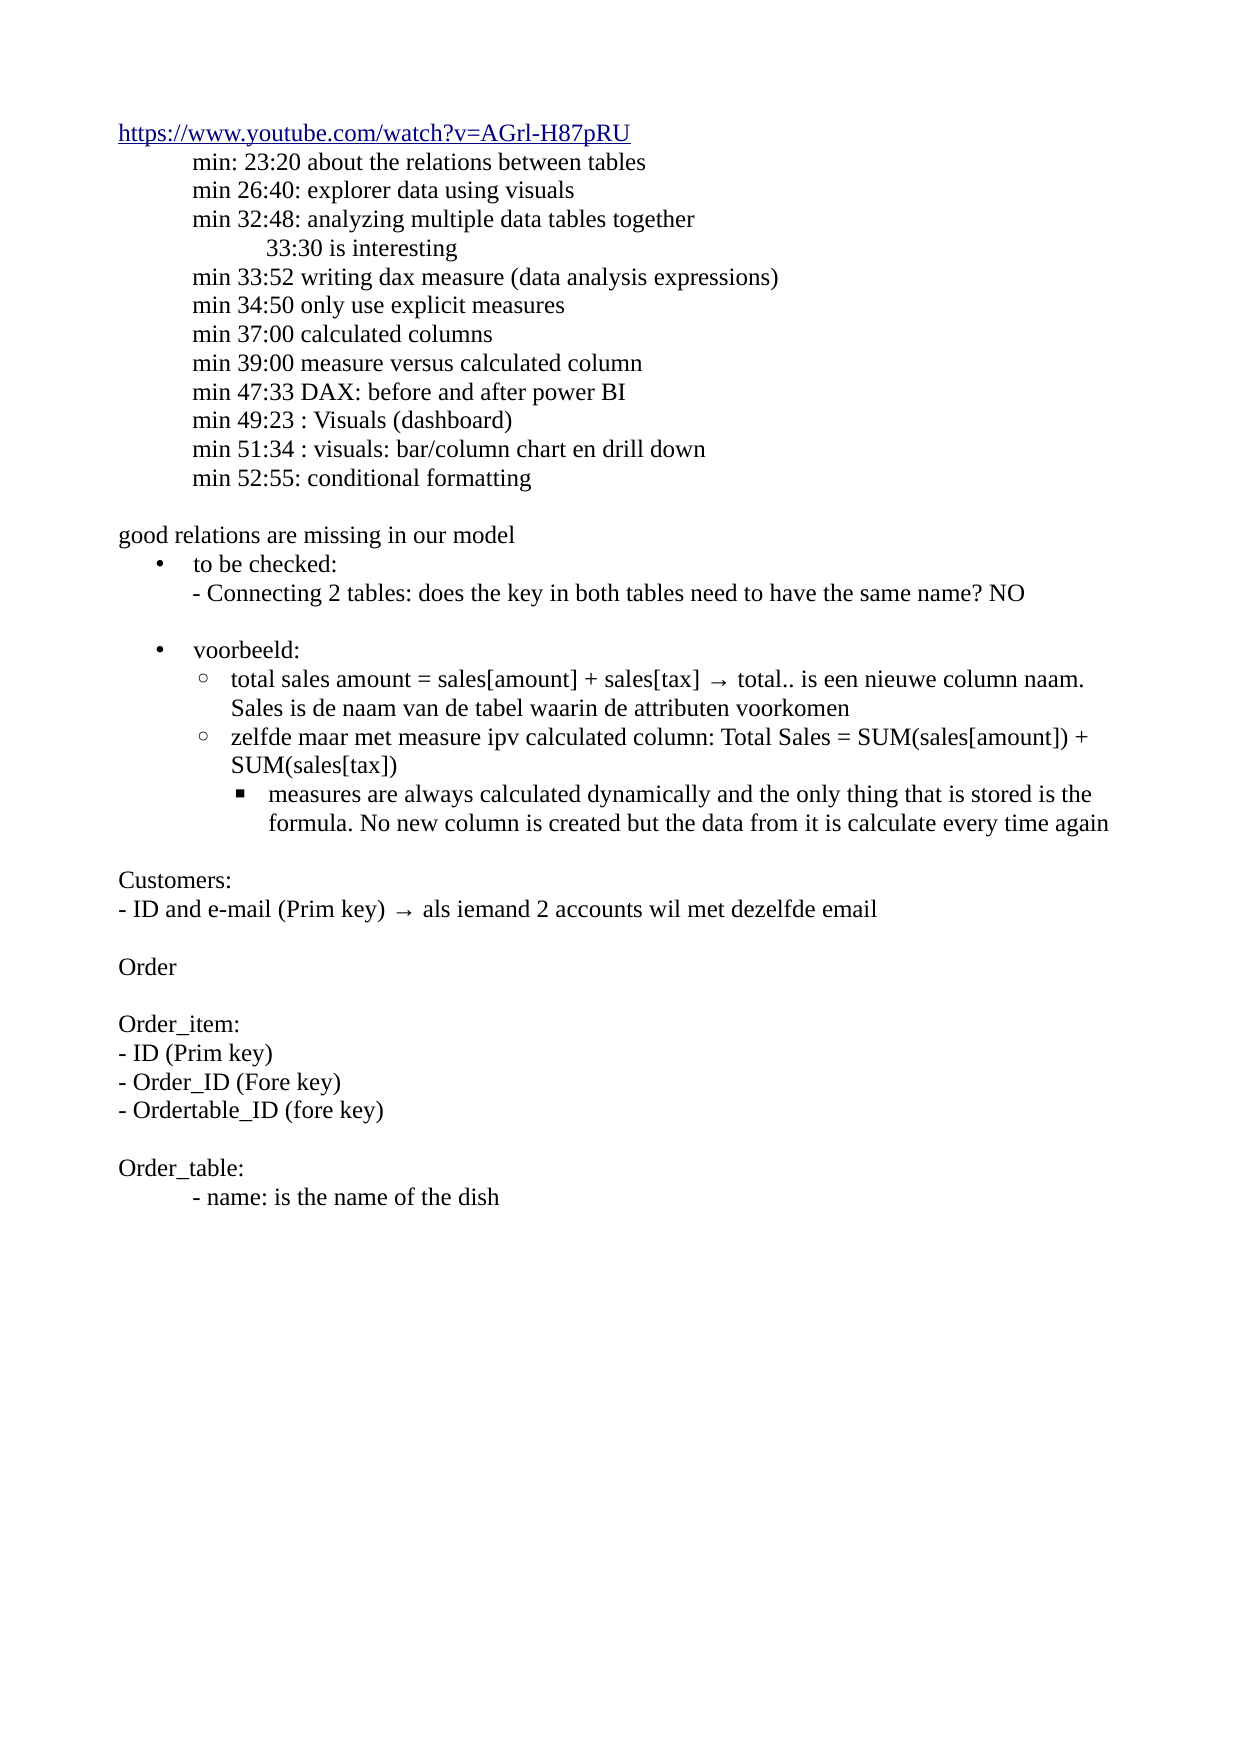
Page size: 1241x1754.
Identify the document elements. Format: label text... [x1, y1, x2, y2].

text - ID (Prim key) [118, 1038, 1122, 1067]
text min 37:00 calculated columns [118, 319, 1122, 348]
text https://www.youtube.com/watch?v=AGrl-H87pRU [118, 118, 1122, 147]
text - Connecting 2 tables: does the key in both tables need to have the same name? NO [118, 578, 1122, 607]
text - Ordertable_ID (fore key) [118, 1096, 1122, 1124]
text - Order_ID (Fore key) [118, 1067, 1122, 1096]
text min 32:48: analyzing multiple data tables together [118, 204, 1122, 233]
text min 34:50 only use explicit measures [118, 291, 1122, 319]
list to be checked: [156, 549, 1122, 578]
text Order_item: [118, 1009, 1122, 1038]
text good relations are missing in our model [118, 521, 1122, 549]
text Customers: [118, 866, 1122, 894]
text - name: is the name of the dish [118, 1182, 1122, 1211]
text - ID and e-mail (Prim key) → als iemand 2 accounts wil met dezelfde email [118, 894, 1122, 923]
text min 47:33 DAX: before and after power BI [118, 377, 1122, 406]
text min 49:23 : Visuals (dashboard) [118, 406, 1122, 434]
text 33:30 is interesting [118, 233, 1122, 262]
text min 33:52 writing dax measure (data analysis expressions) [118, 262, 1122, 291]
text Order_table: [118, 1153, 1122, 1182]
list zelfde maar met measure ipv calculated column: Total Sales = SUM(sales[amount]) + SUM(sales[tax]) [193, 722, 1122, 779]
text min 52:55: conditional formatting [118, 463, 1122, 492]
text min 39:00 measure versus calculated column [118, 348, 1122, 377]
list voorbeeld: [156, 636, 1122, 664]
list total sales amount = sales[amount] + sales[tax] → total.. is een nieuwe column naam. Sales is de naam van de tabel waarin de attributen voorkomen [193, 664, 1122, 722]
text Order [118, 952, 1122, 981]
list measures are always calculated dynamically and the only thing that is stored is the formula. No new column is created but the data from it is calculate every time again [231, 779, 1122, 837]
text min: 23:20 about the relations between tables [118, 147, 1122, 176]
text min 26:40: explorer data using visuals [118, 176, 1122, 204]
text min 51:34 : visuals: bar/column chart en drill down [118, 434, 1122, 463]
